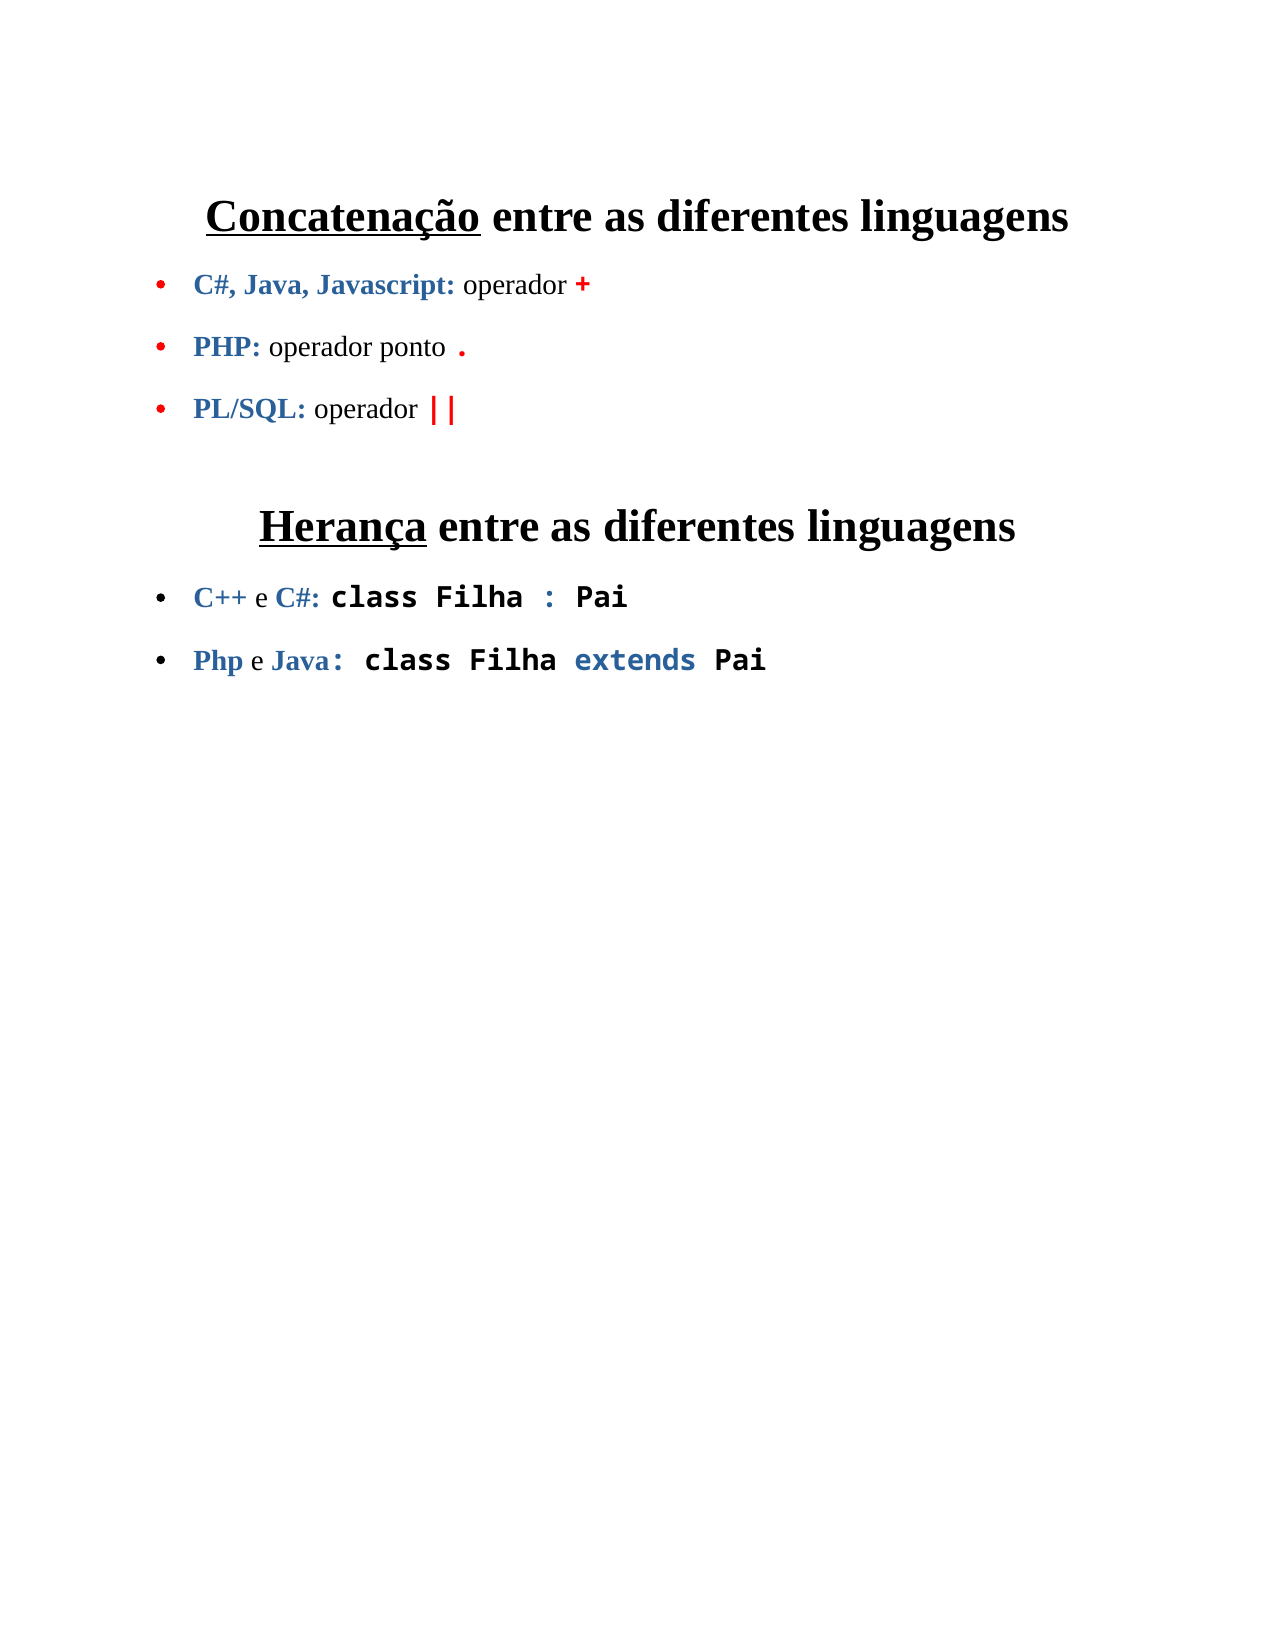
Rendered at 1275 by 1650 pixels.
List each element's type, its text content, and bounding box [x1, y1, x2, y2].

list C#, Java, Javascript: operador + [156, 263, 1157, 303]
list PHP: operador ponto . [156, 326, 1157, 365]
text Concatenação entre as diferentes linguagens [118, 188, 1157, 241]
list PL/SQL: operador || [156, 388, 1157, 427]
list Php e Java: class Filha extends Pai [156, 639, 1157, 679]
list C++ e C#: class Filha : Pai [156, 577, 1157, 616]
text Herança entre as diferentes linguagens [118, 499, 1157, 552]
